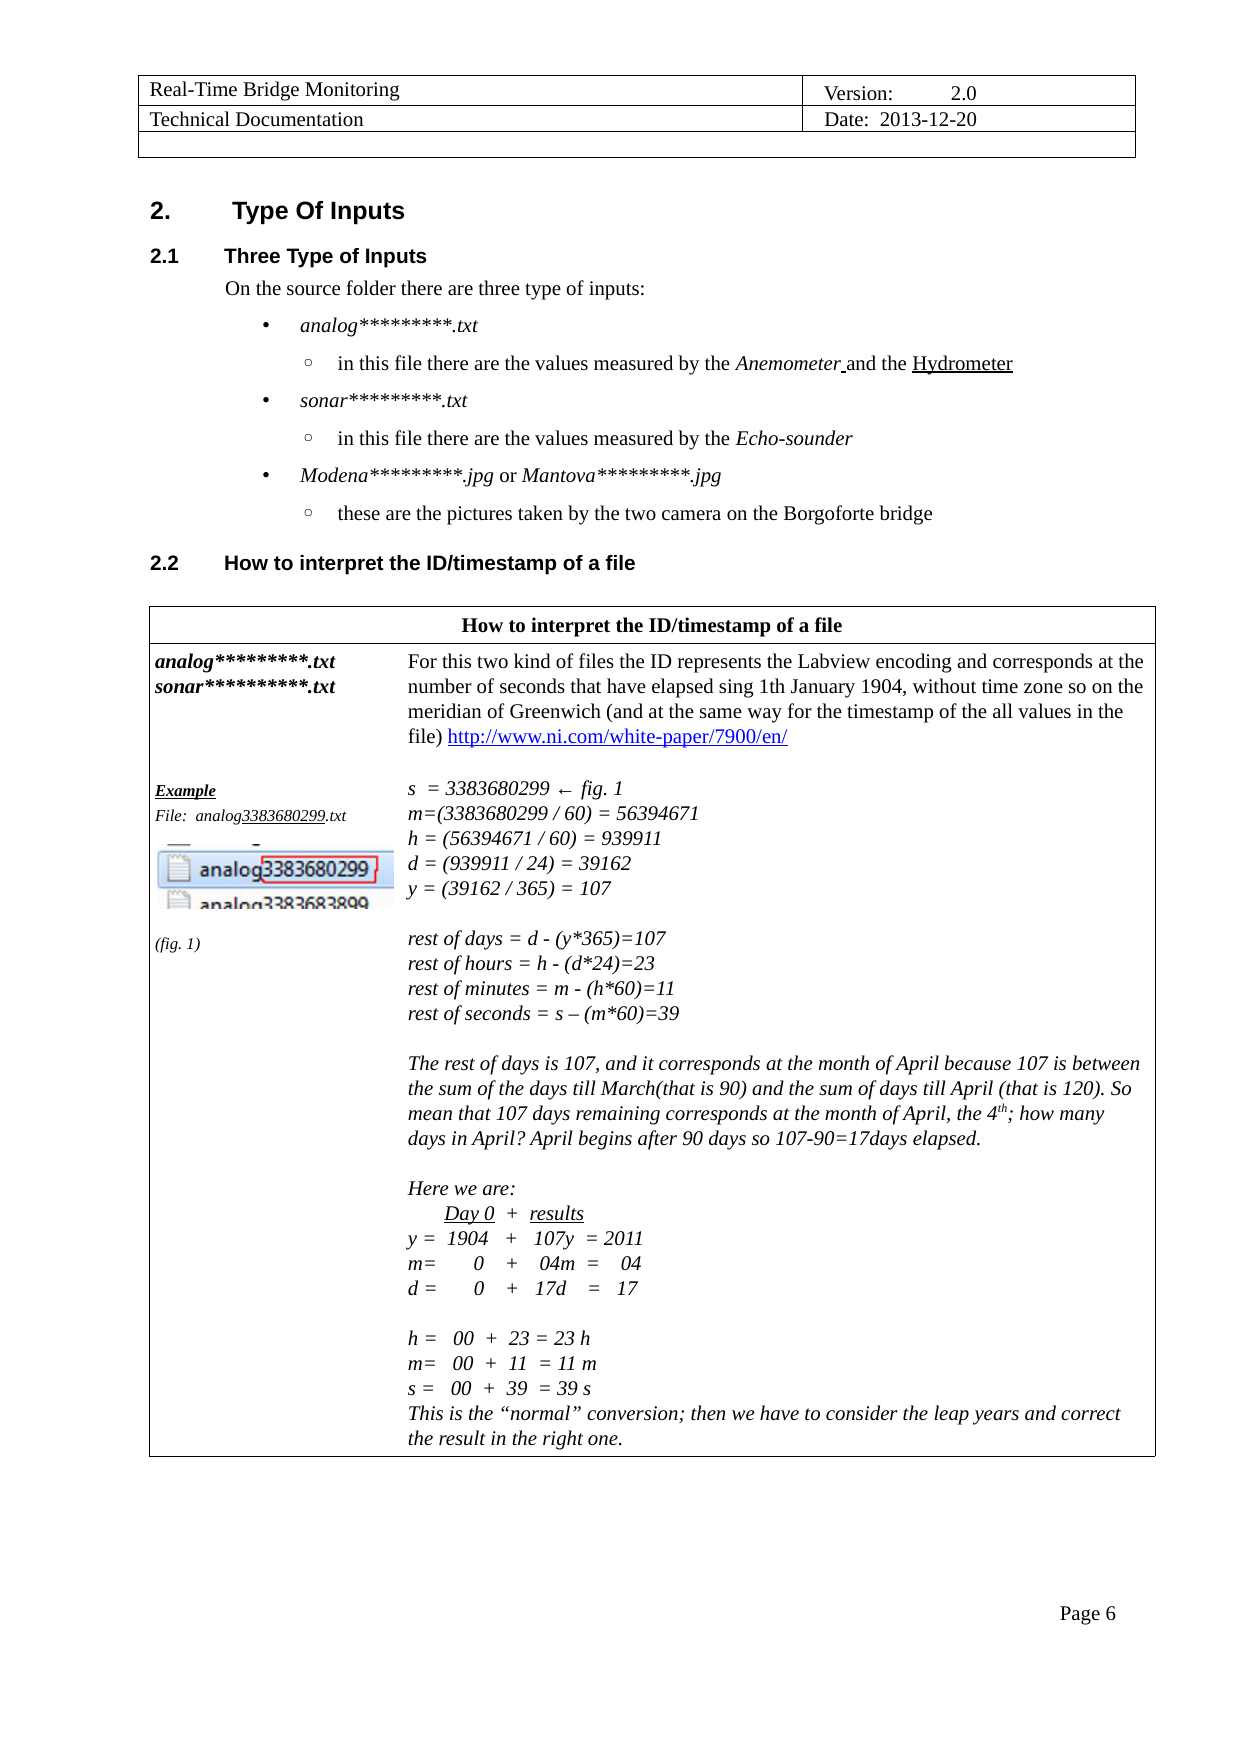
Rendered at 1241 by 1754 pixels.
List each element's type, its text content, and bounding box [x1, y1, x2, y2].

table_cell Example File: analog3383680299.txt [150, 769, 402, 844]
table_cell analog*********.txt sonar**********.txt [150, 644, 402, 769]
table_cell s = 3383680299 ← fig. 1 m=(3383680299 / 60) = 56394671 h = (56394671 / 60) = 939911 d = (939911 / 24) = 39162 y = (39162 / 365) = 107 rest of days = d - (y*365)=107 rest of hours = h - (d*24)=23 rest of minutes = m - (h*60)=11 rest of seconds = s – (m*60)=39 The rest of days is 107, and it corresponds at the month of April because 107 is between the sum of the days till March(that is 90) and the sum of days till April (that is 120). So mean that 107 days remaining corresponds at the month of April, the 4th; how many days in April? April begins after 90 days so 107-90=17days elapsed. Here we are: Day 0 + results y = 1904 + 107y = 2011 m= 0 + 04m = 04 d = 0 + 17d = 17 h = 00 + 23 = 23 h m= 00 + 11 = 11 m s = 00 + 39 = 39 s This is the “normal” conversion; then we have to consider the leap years and correct the result in the right one. [402, 769, 1155, 1456]
list Modena*********.jpg or Mantova*********.jpg [262, 462, 1090, 487]
subtitle Three Type of Inputs [150, 243, 1090, 268]
subtitle How to interpret the ID/timestamp of a file [150, 549, 1090, 574]
table_header How to interpret the ID/timestamp of a file [150, 607, 1155, 642]
table_cell For this two kind of files the ID represents the Labview encoding and corresponds at the number of seconds that have elapsed sing 1th January 1904, without time zone so on the meridian of Greenwich (and at the same way for the timestamp of the all values in the file) http://www.ni.com/white-paper/7900/en/ [402, 644, 1155, 769]
list in this file there are the values measured by the Anemometer and the Hydrometer [300, 349, 1090, 374]
text On the source folder there are three type of inputs: [225, 274, 1090, 299]
list sonar*********.txt [262, 387, 1090, 412]
subtitle Type Of Inputs [150, 196, 1090, 224]
list analog*********.txt [262, 312, 1090, 337]
picture [157, 844, 394, 909]
table_cell (fig. 1) [150, 845, 402, 1456]
list in this file there are the values measured by the Echo-sounder [300, 424, 1090, 449]
list these are the pictures taken by the two camera on the Borgoforte bridge [300, 499, 1090, 524]
